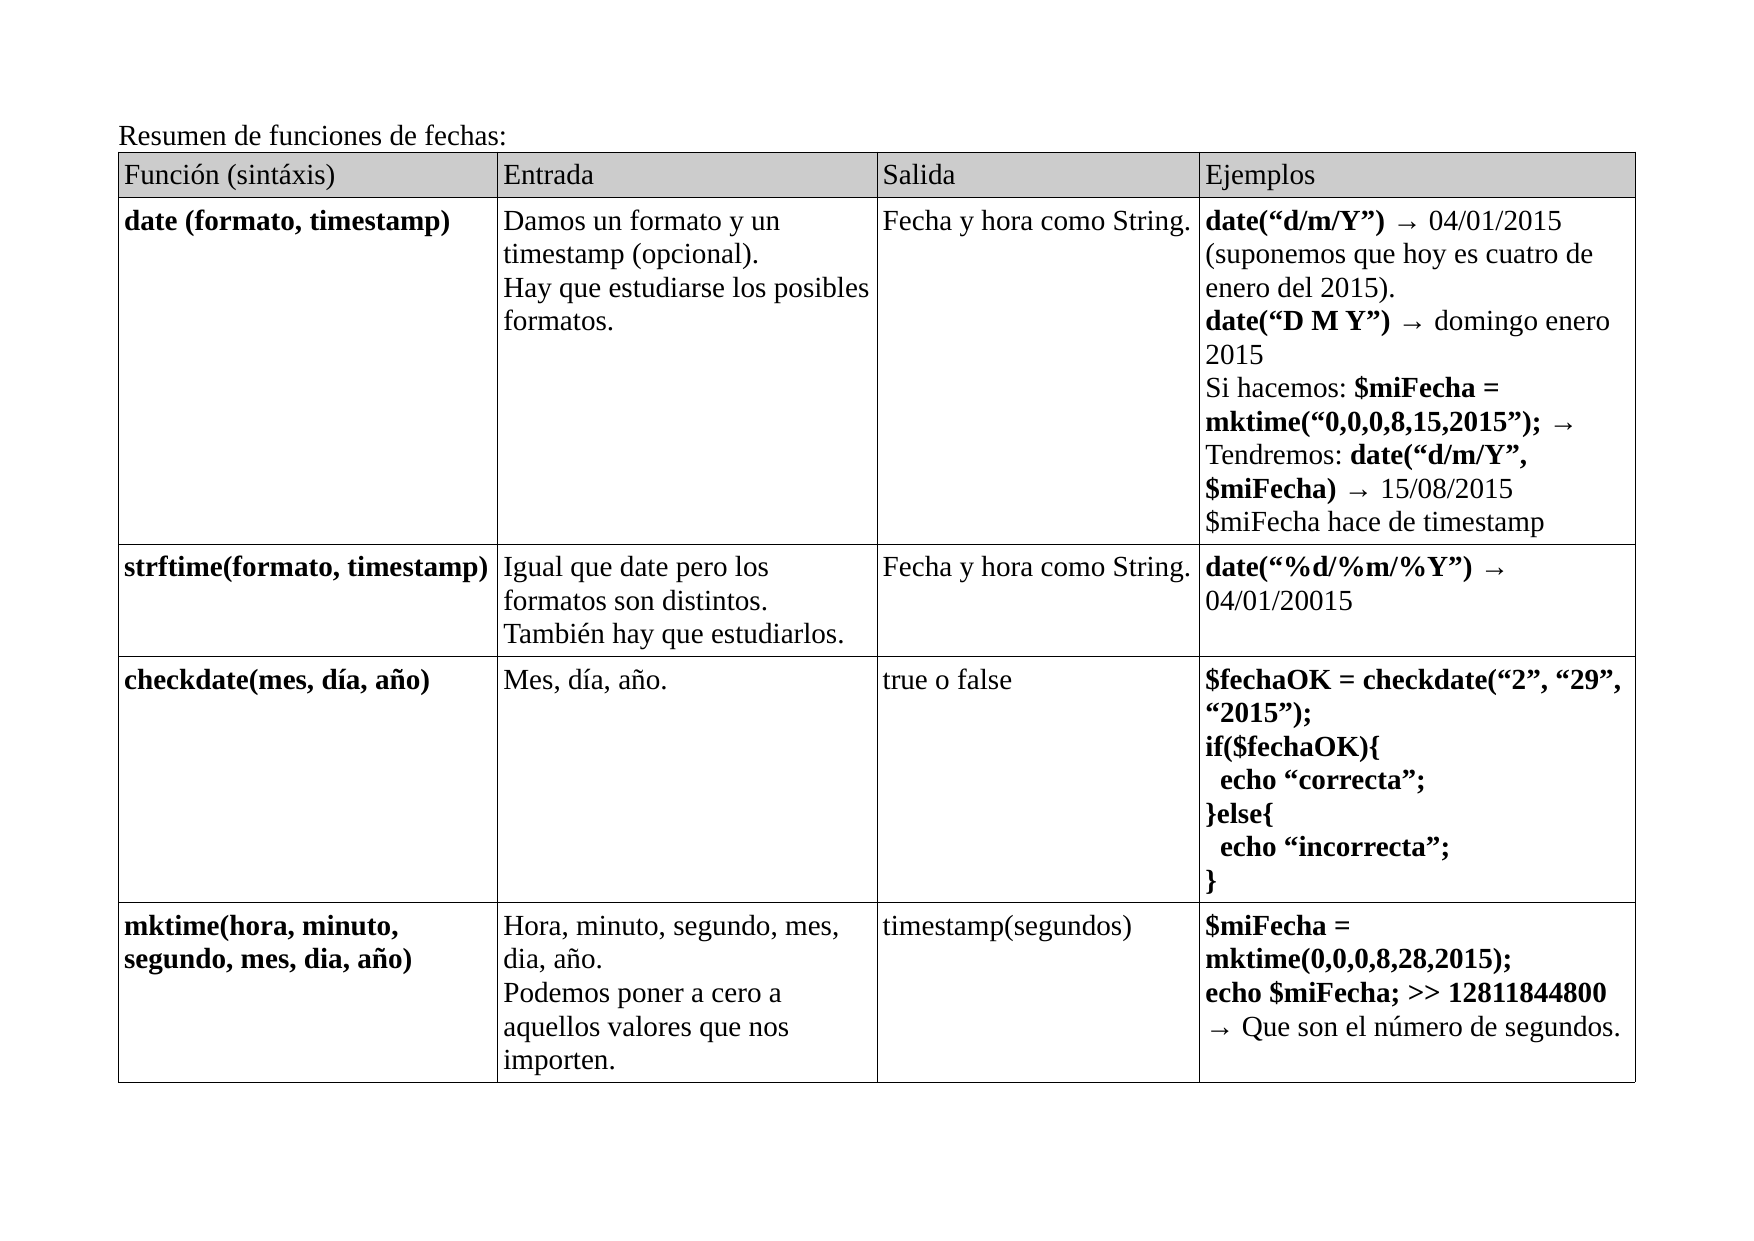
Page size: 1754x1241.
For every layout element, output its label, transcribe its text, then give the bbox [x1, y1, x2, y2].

text Resumen de funciones de fechas: [118, 118, 1636, 152]
table_cell $fechaOK = checkdate(“2”, “29”, “2015”); if($fechaOK){ echo “correcta”; }else{ echo “incorrecta”; } [1200, 657, 1635, 902]
table_cell $miFecha = mktime(0,0,0,8,28,2015); echo $miFecha; >> 12811844800 → Que son el número de segundos. [1200, 903, 1635, 1082]
table_cell checkdate(mes, día, año) [119, 657, 497, 902]
table_cell Mes, día, año. [498, 657, 877, 902]
table_cell date (formato, timestamp) [119, 198, 497, 544]
table_cell true o false [878, 657, 1199, 902]
table_cell timestamp(segundos) [878, 903, 1199, 1082]
table_cell date(“%d/%m/%Y”) → 04/01/20015 [1200, 545, 1635, 656]
table_cell date(“d/m/Y”) → 04/01/2015 (suponemos que hoy es cuatro de enero del 2015). date(“D M Y”) → domingo enero 2015 Si hacemos: $miFecha = mktime(“0,0,0,8,15,2015”); → Tendremos: date(“d/m/Y”, $miFecha) → 15/08/2015 $miFecha hace de timestamp [1200, 198, 1635, 544]
table_header Entrada [498, 153, 877, 197]
table_cell mktime(hora, minuto, segundo, mes, dia, año) [119, 903, 497, 1082]
table_cell strftime(formato, timestamp) [119, 545, 497, 656]
table_header Salida [878, 153, 1199, 197]
table_cell Fecha y hora como String. [878, 545, 1199, 656]
table_header Ejemplos [1200, 153, 1635, 197]
table_cell Fecha y hora como String. [878, 198, 1199, 544]
table_header Función (sintáxis) [119, 153, 497, 197]
table_cell Igual que date pero los formatos son distintos. También hay que estudiarlos. [498, 545, 877, 656]
table_cell Damos un formato y un timestamp (opcional). Hay que estudiarse los posibles formatos. [498, 198, 877, 544]
table_cell Hora, minuto, segundo, mes, dia, año. Podemos poner a cero a aquellos valores que nos importen. [498, 903, 877, 1082]
